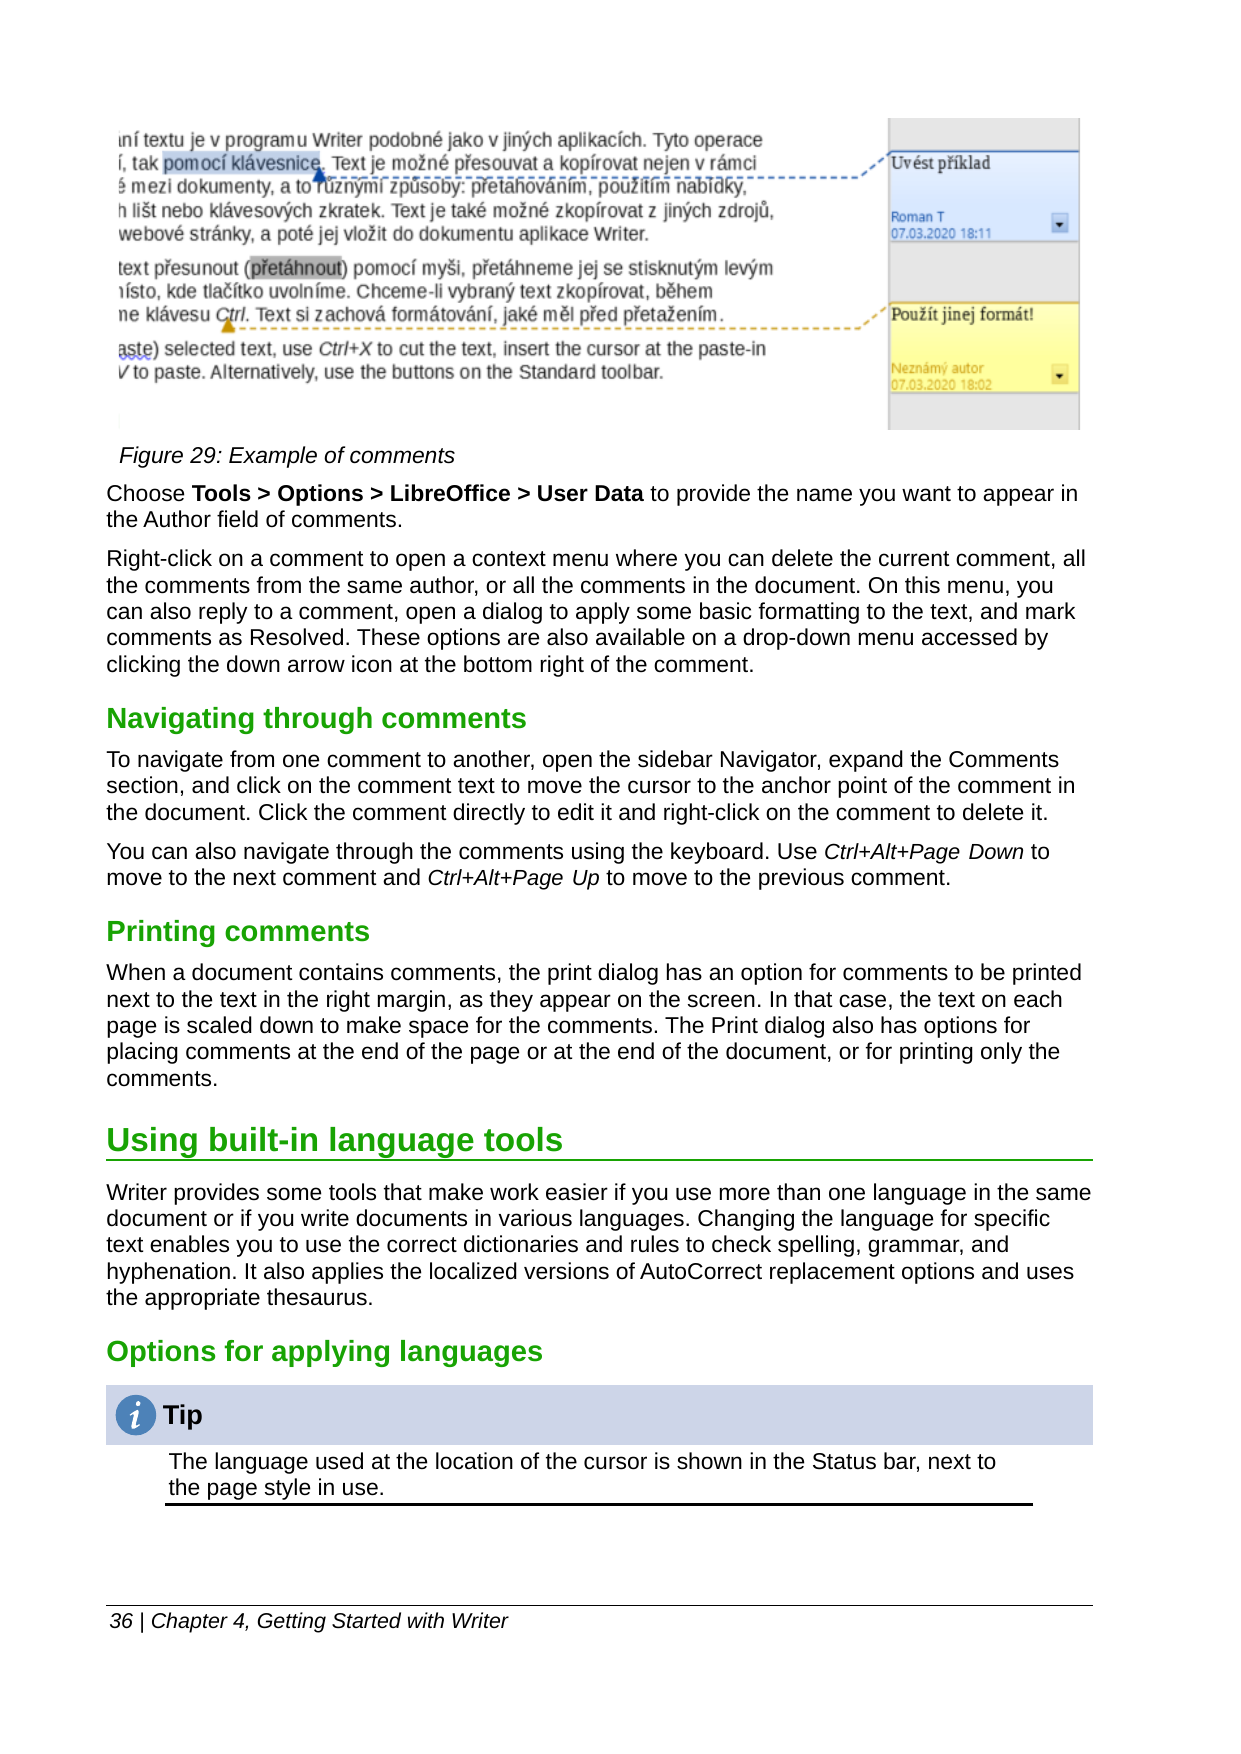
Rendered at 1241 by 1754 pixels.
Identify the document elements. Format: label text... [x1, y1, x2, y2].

text Choose Tools > Options > LibreOffice > User Data to provide the name you want to appear in the Author field of comments. [106, 480, 1093, 533]
text When a document contains comments, the print dialog has an option for comments to be printed next to the text in the right margin, as they appear on the screen. In that case, the text on each page is scaled down to make space for the comments. The Print dialog also has options for placing comments at the end of the page or at the end of the document, or for printing only the comments. [106, 959, 1093, 1091]
subtitle Tip [106, 1385, 1093, 1445]
text The language used at the location of the cursor is shown in the Status bar, next to the page style in use. [165, 1445, 1033, 1503]
picture [118, 118, 1080, 430]
subtitle Printing comments [106, 914, 1093, 947]
subtitle Navigating through comments [106, 701, 1093, 734]
text Figure 29: Example of comments [119, 442, 1080, 468]
subtitle Options for applying languages [106, 1334, 1093, 1368]
text To navigate from one comment to another, open the sidebar Navigator, expand the Comments section, and click on the comment text to move the cursor to the anchor point of the comment in the document. Click the comment directly to edit it and right-click on the comment to delete it. [106, 746, 1093, 825]
text Writer provides some tools that make work easier if you use more than one language in the same document or if you write documents in various languages. Changing the language for specific text enables you to use the correct dictionaries and rules to check spelling, grammar, and hyphenation. It also applies the localized versions of AutoCorrect replacement options and uses the appropriate thesaurus. [106, 1179, 1093, 1311]
subtitle Using built-in language tools [106, 1121, 1093, 1159]
text Right-click on a comment to open a context menu where you can delete the current comment, all the comments from the same author, or all the comments in the document. On this menu, you can also reply to a comment, open a dialog to apply some basic formatting to the text, and mark comments as Resolved. These options are also available on a drop-down menu accessed by clicking the down arrow icon at the bottom right of the comment. [106, 545, 1093, 677]
text You can also navigate through the comments using the keyboard. Use Ctrl+Alt+Page Down to move to the next comment and Ctrl+Alt+Page Up to move to the previous comment. [106, 838, 1093, 890]
